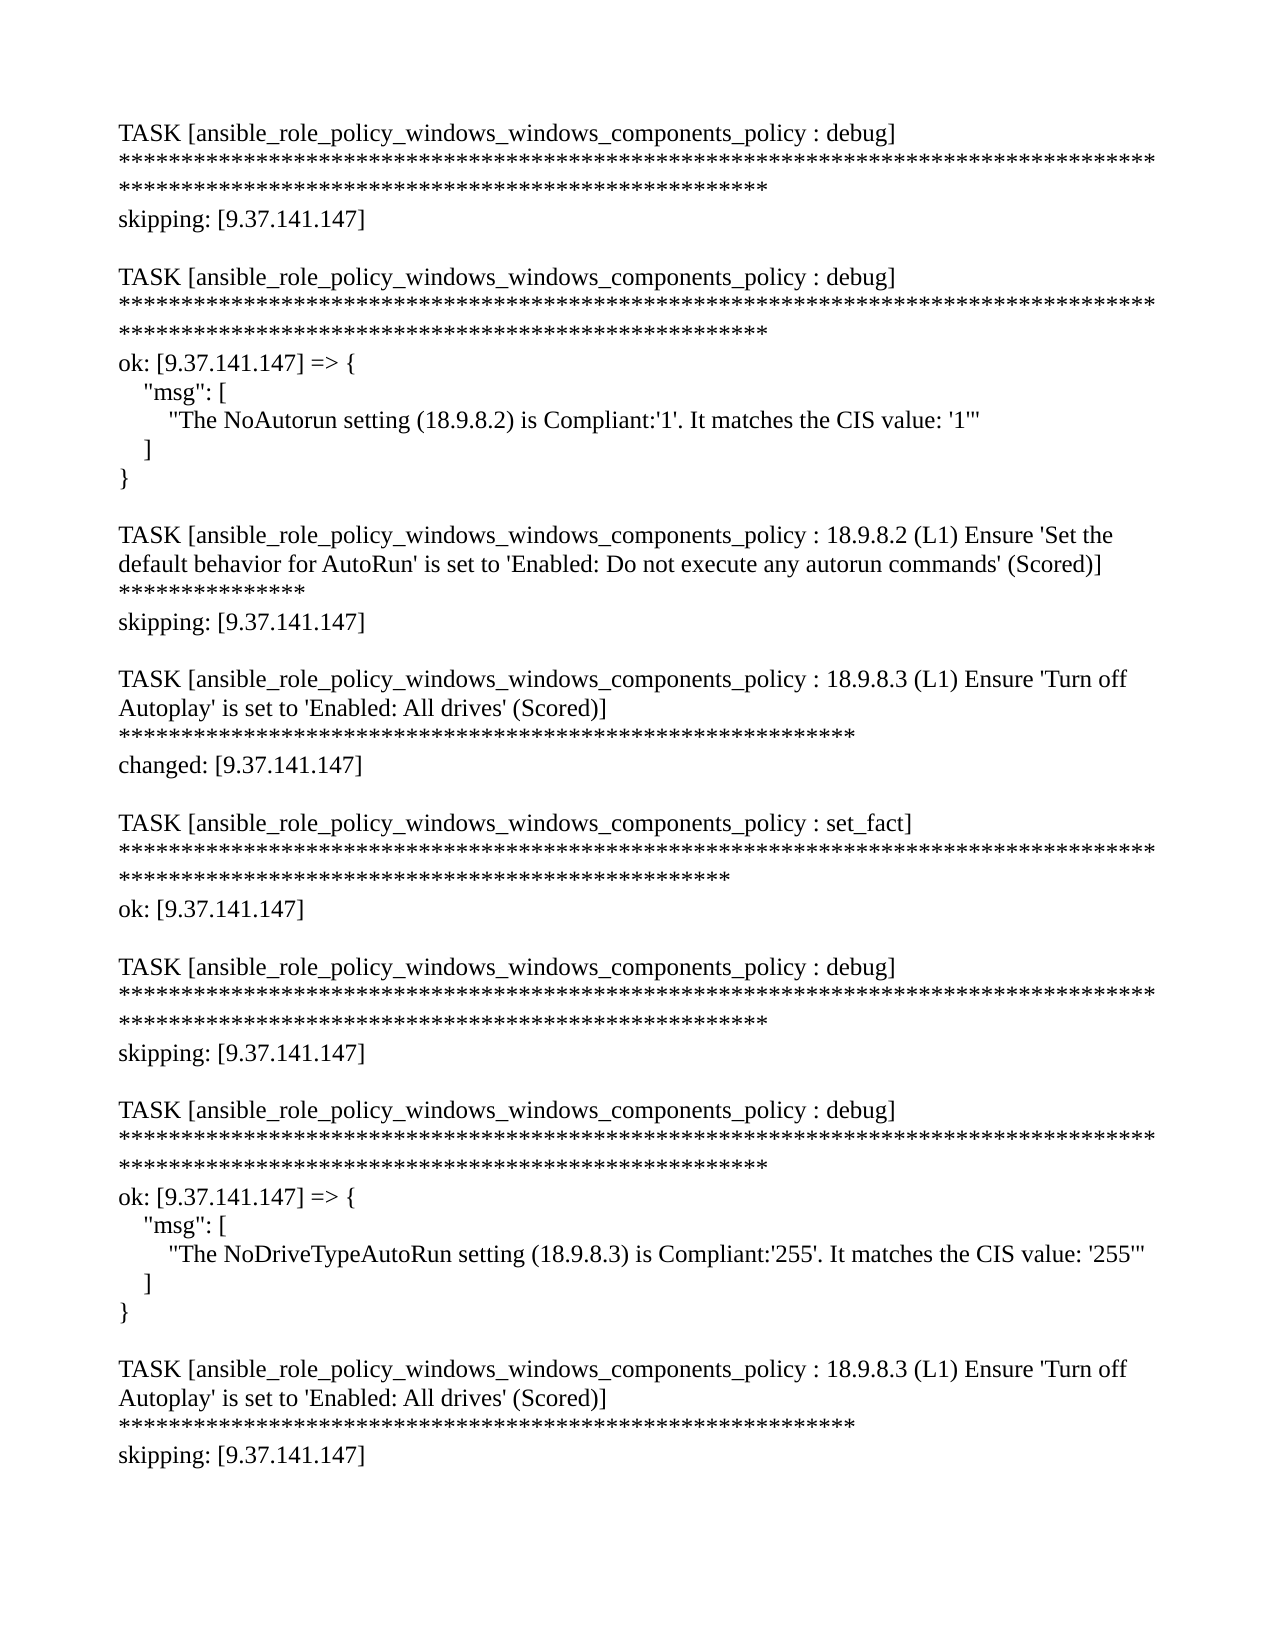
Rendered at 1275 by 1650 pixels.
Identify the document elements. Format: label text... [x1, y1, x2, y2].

text ] [118, 434, 1157, 463]
text TASK [ansible_role_policy_windows_windows_components_policy : debug] *************************************************************************************************************************************** [118, 952, 1157, 1038]
text ] [118, 1268, 1157, 1297]
text skipping: [9.37.141.147] [118, 1038, 1157, 1067]
text } [118, 1297, 1157, 1326]
text TASK [ansible_role_policy_windows_windows_components_policy : 18.9.8.3 (L1) Ensure 'Turn off Autoplay' is set to 'Enabled: All drives' (Scored)] *********************************************************** [118, 1354, 1157, 1441]
text ok: [9.37.141.147] => { [118, 1182, 1157, 1211]
text "The NoAutorun setting (18.9.8.2) is Compliant:'1'. It matches the CIS value: '1'" [118, 406, 1157, 434]
text TASK [ansible_role_policy_windows_windows_components_policy : debug] *************************************************************************************************************************************** [118, 1096, 1157, 1182]
text } [118, 463, 1157, 492]
text skipping: [9.37.141.147] [118, 1441, 1157, 1469]
text TASK [ansible_role_policy_windows_windows_components_policy : debug] *************************************************************************************************************************************** [118, 118, 1157, 204]
text "msg": [ [118, 377, 1157, 406]
text TASK [ansible_role_policy_windows_windows_components_policy : 18.9.8.2 (L1) Ensure 'Set the default behavior for AutoRun' is set to 'Enabled: Do not execute any autorun commands' (Scored)] *************** [118, 521, 1157, 607]
text ok: [9.37.141.147] [118, 894, 1157, 923]
text skipping: [9.37.141.147] [118, 204, 1157, 233]
text TASK [ansible_role_policy_windows_windows_components_policy : 18.9.8.3 (L1) Ensure 'Turn off Autoplay' is set to 'Enabled: All drives' (Scored)] *********************************************************** [118, 664, 1157, 751]
text changed: [9.37.141.147] [118, 751, 1157, 779]
text TASK [ansible_role_policy_windows_windows_components_policy : set_fact] ************************************************************************************************************************************ [118, 808, 1157, 894]
text "The NoDriveTypeAutoRun setting (18.9.8.3) is Compliant:'255'. It matches the CIS value: '255'" [118, 1239, 1157, 1268]
text skipping: [9.37.141.147] [118, 607, 1157, 636]
text TASK [ansible_role_policy_windows_windows_components_policy : debug] *************************************************************************************************************************************** [118, 262, 1157, 348]
text ok: [9.37.141.147] => { [118, 348, 1157, 377]
text "msg": [ [118, 1211, 1157, 1239]
